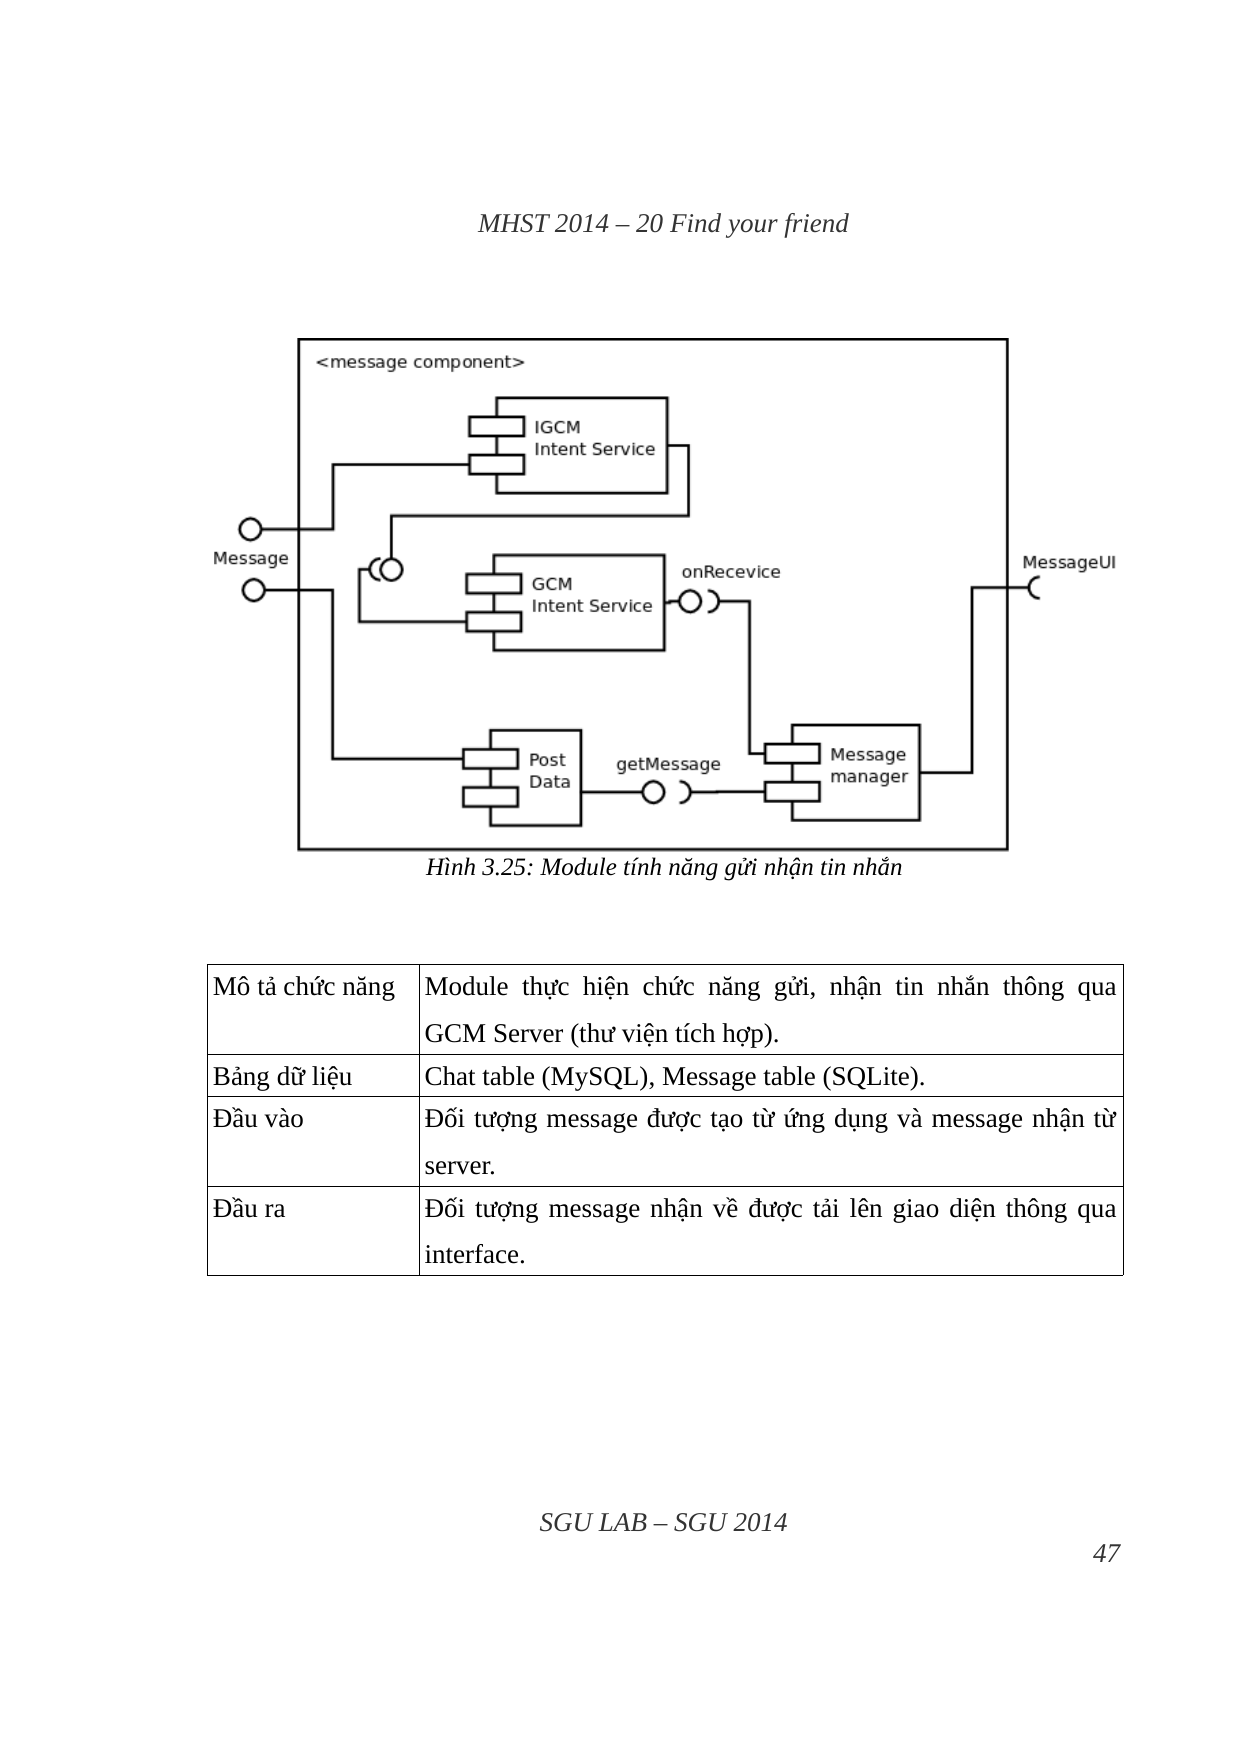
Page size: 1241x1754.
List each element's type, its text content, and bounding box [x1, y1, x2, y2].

table_cell Mô tả chức năng [208, 965, 419, 1054]
picture [213, 338, 1118, 852]
table_header [207, 308, 1123, 964]
table_cell Module thực hiện chức năng gửi, nhận tin nhắn thông qua GCM Server (thư viện tích hợp). [420, 965, 1123, 1054]
table_cell Đầu vào [208, 1097, 419, 1186]
table_cell Đầu ra [208, 1187, 419, 1275]
table_cell Đối tượng message được tạo từ ứng dụng và message nhận từ server. [420, 1097, 1123, 1186]
table_cell Bảng dữ liệu [208, 1055, 419, 1096]
table_cell Đối tượng message nhận về được tải lên giao diện thông qua interface. [420, 1187, 1123, 1275]
table_cell Chat table (MySQL), Message table (SQLite). [420, 1055, 1123, 1096]
